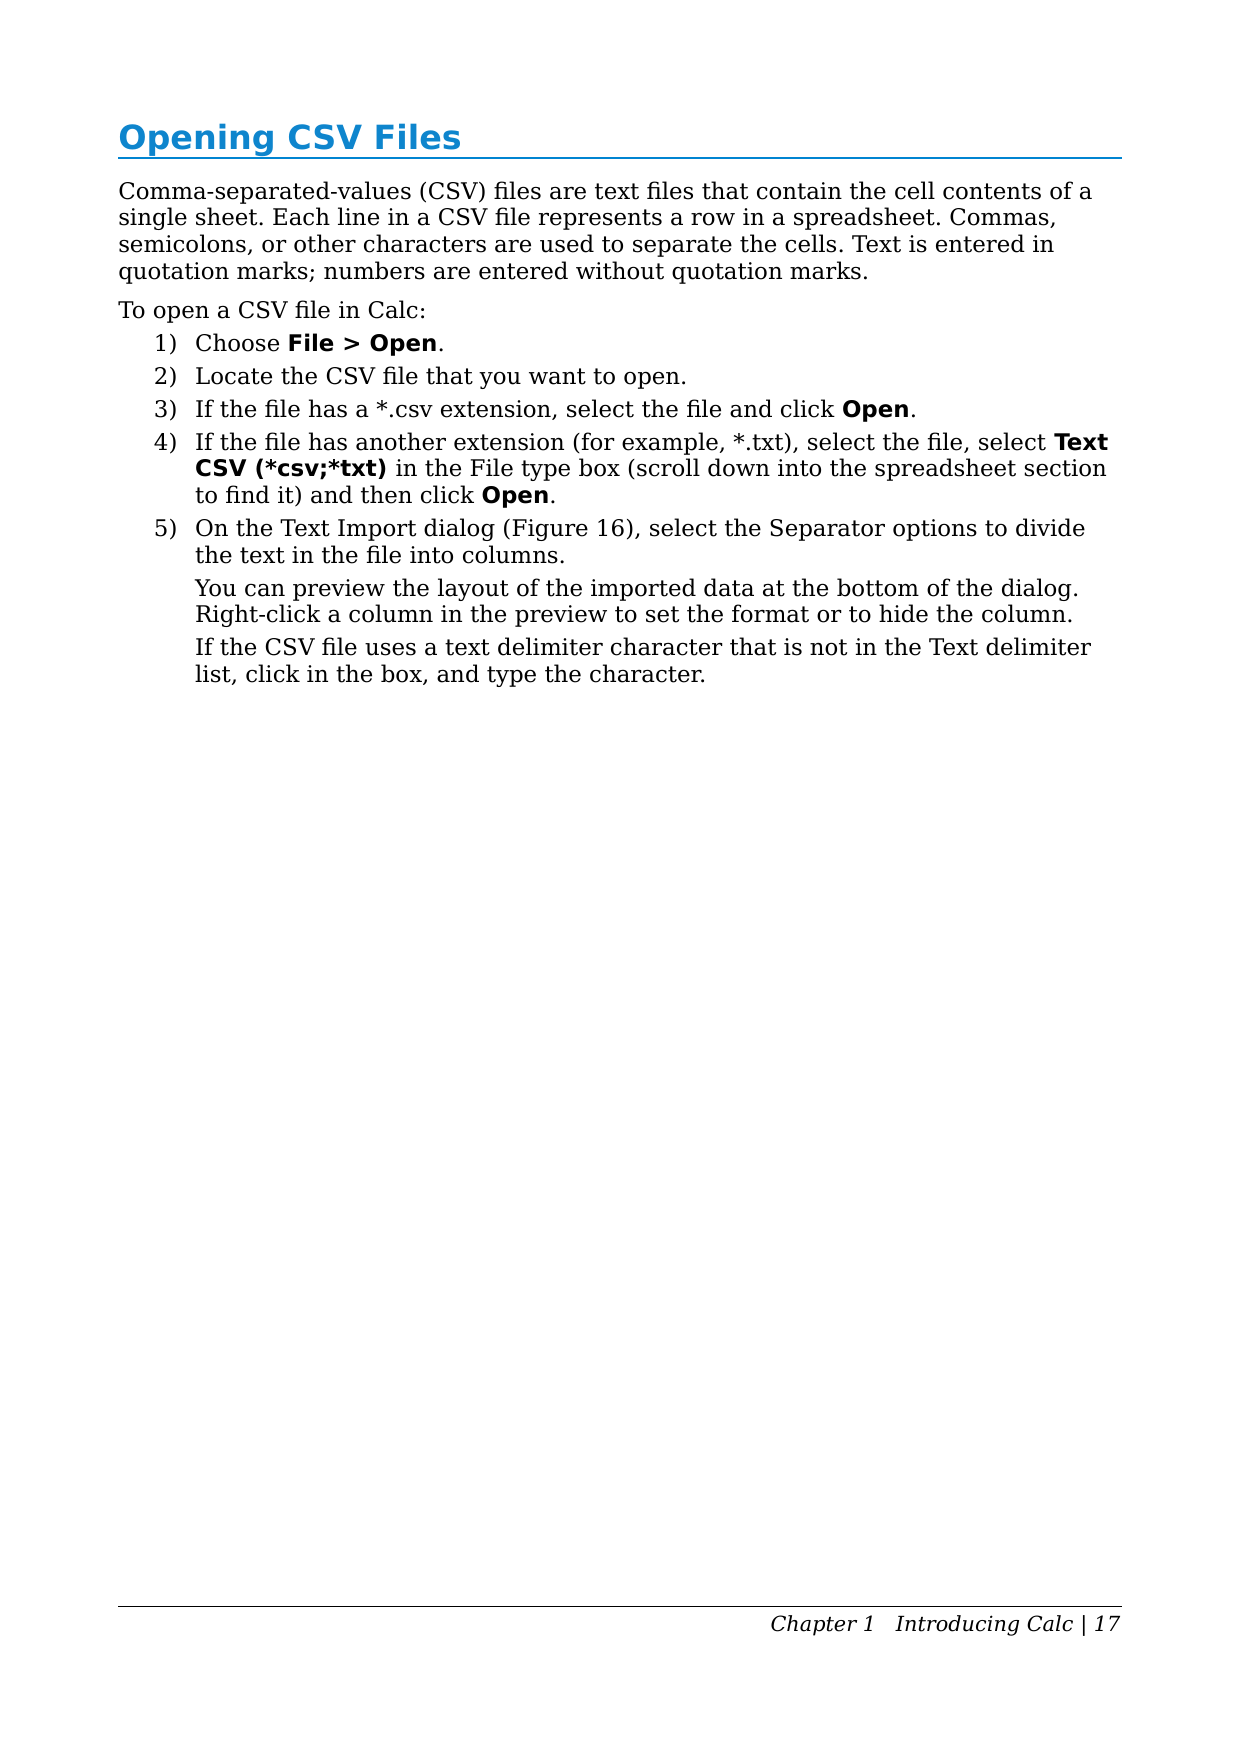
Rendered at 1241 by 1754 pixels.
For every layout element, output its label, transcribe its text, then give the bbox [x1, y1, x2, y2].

list Choose File > Open. [177, 330, 1122, 357]
list If the CSV file uses a text delimiter character that is not in the Text delimiter list, click in the box, and type the character. [177, 634, 1122, 688]
text Comma-separated-values (CSV) files are text files that contain the cell contents of a single sheet. Each line in a CSV file represents a row in a spreadsheet. Commas, semicolons, or other characters are used to separate the cells. Text is entered in quotation marks; numbers are entered without quotation marks. [118, 178, 1122, 284]
list If the file has a *.csv extension, select the file and click Open. [177, 396, 1122, 423]
list You can preview the layout of the imported data at the bottom of the dialog. Right-click a column in the preview to set the format or to hide the column. [177, 575, 1122, 628]
list To open a CSV file in Calc: [118, 297, 1122, 324]
subtitle Opening CSV Files [118, 118, 1122, 157]
list On the Text Import dialog (Figure 16), select the Separator options to divide the text in the file into columns. [177, 515, 1122, 568]
list Locate the CSV file that you want to open. [177, 363, 1122, 390]
list If the file has another extension (for example, *.txt), select the file, select Text CSV (*csv;*txt) in the File type box (scroll down into the spreadsheet section to find it) and then click Open. [177, 429, 1122, 509]
